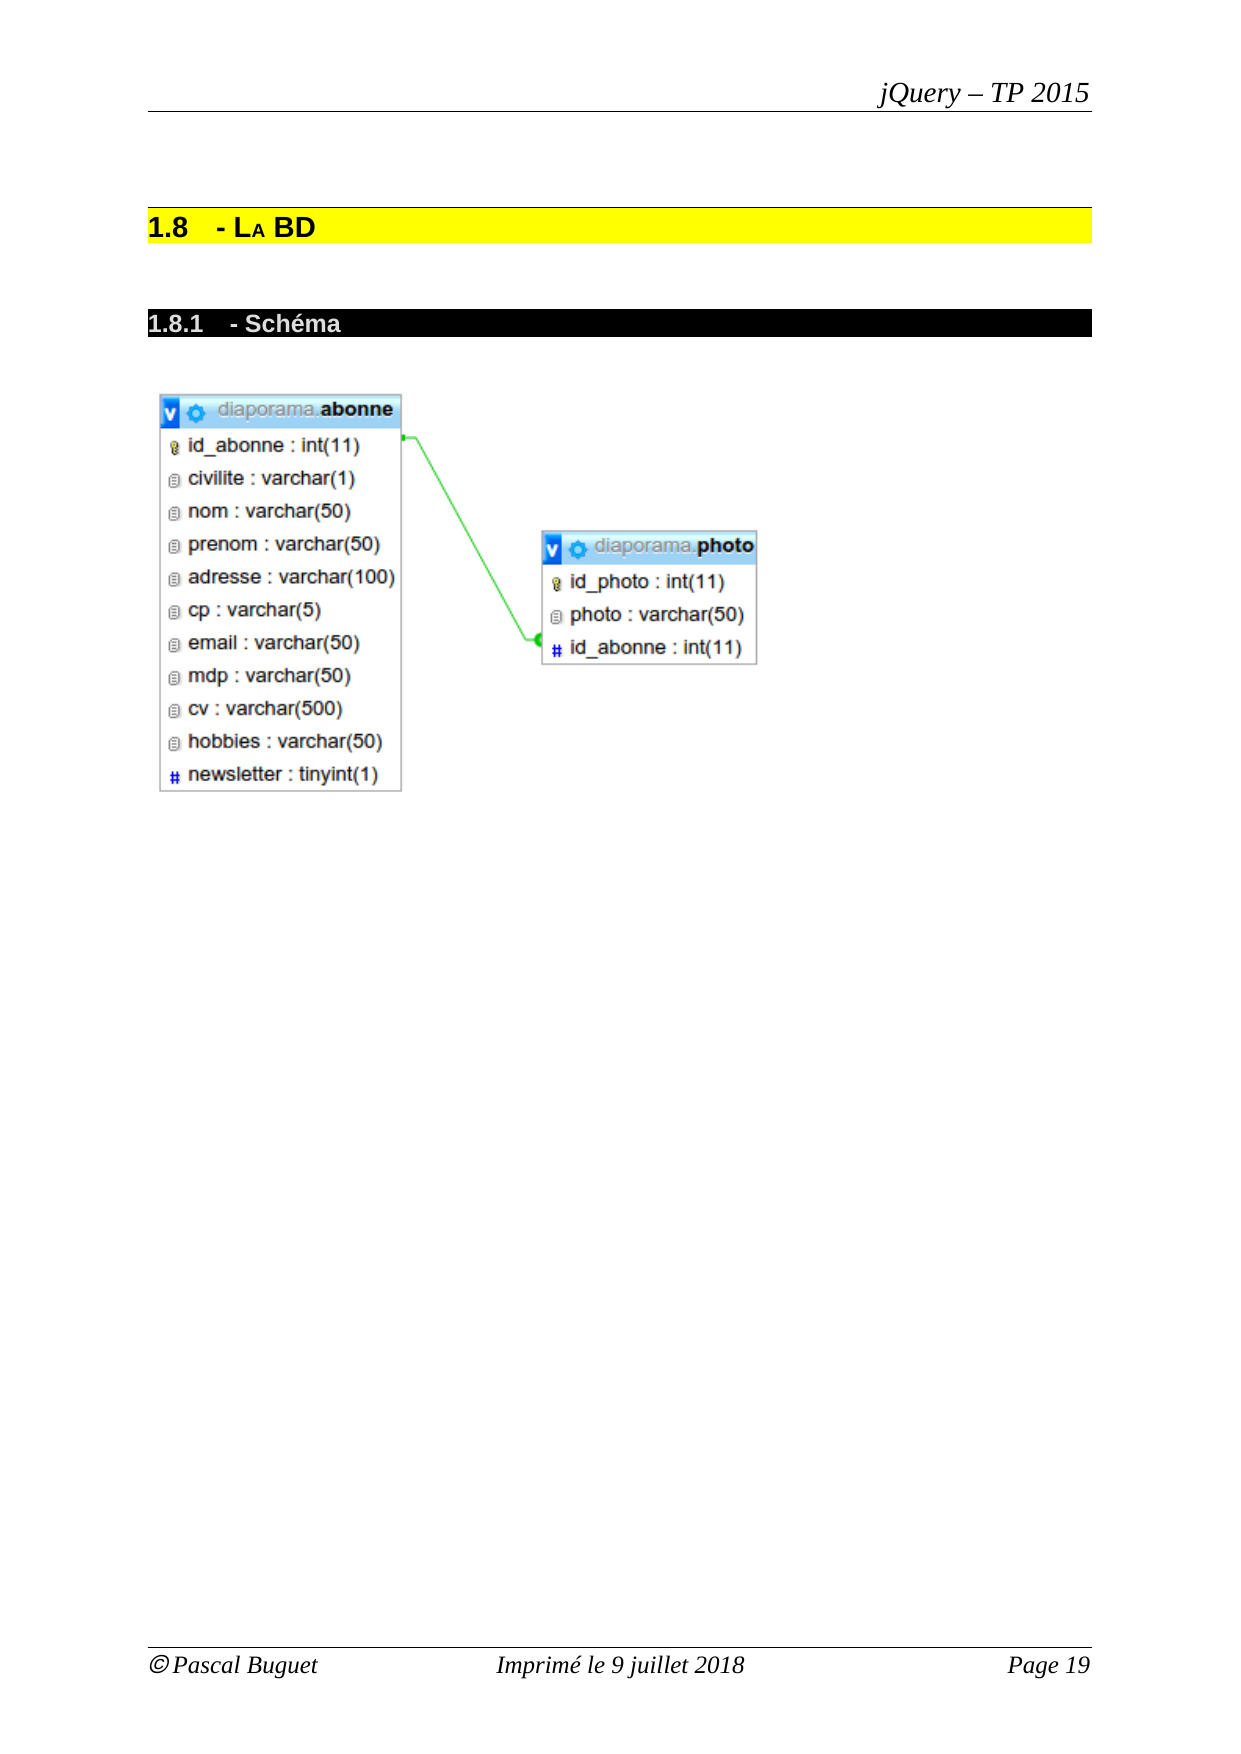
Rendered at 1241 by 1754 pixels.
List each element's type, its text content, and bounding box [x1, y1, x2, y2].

subtitle - Schéma [148, 309, 1092, 337]
subtitle - La BD [148, 208, 1092, 243]
picture [147, 377, 767, 803]
